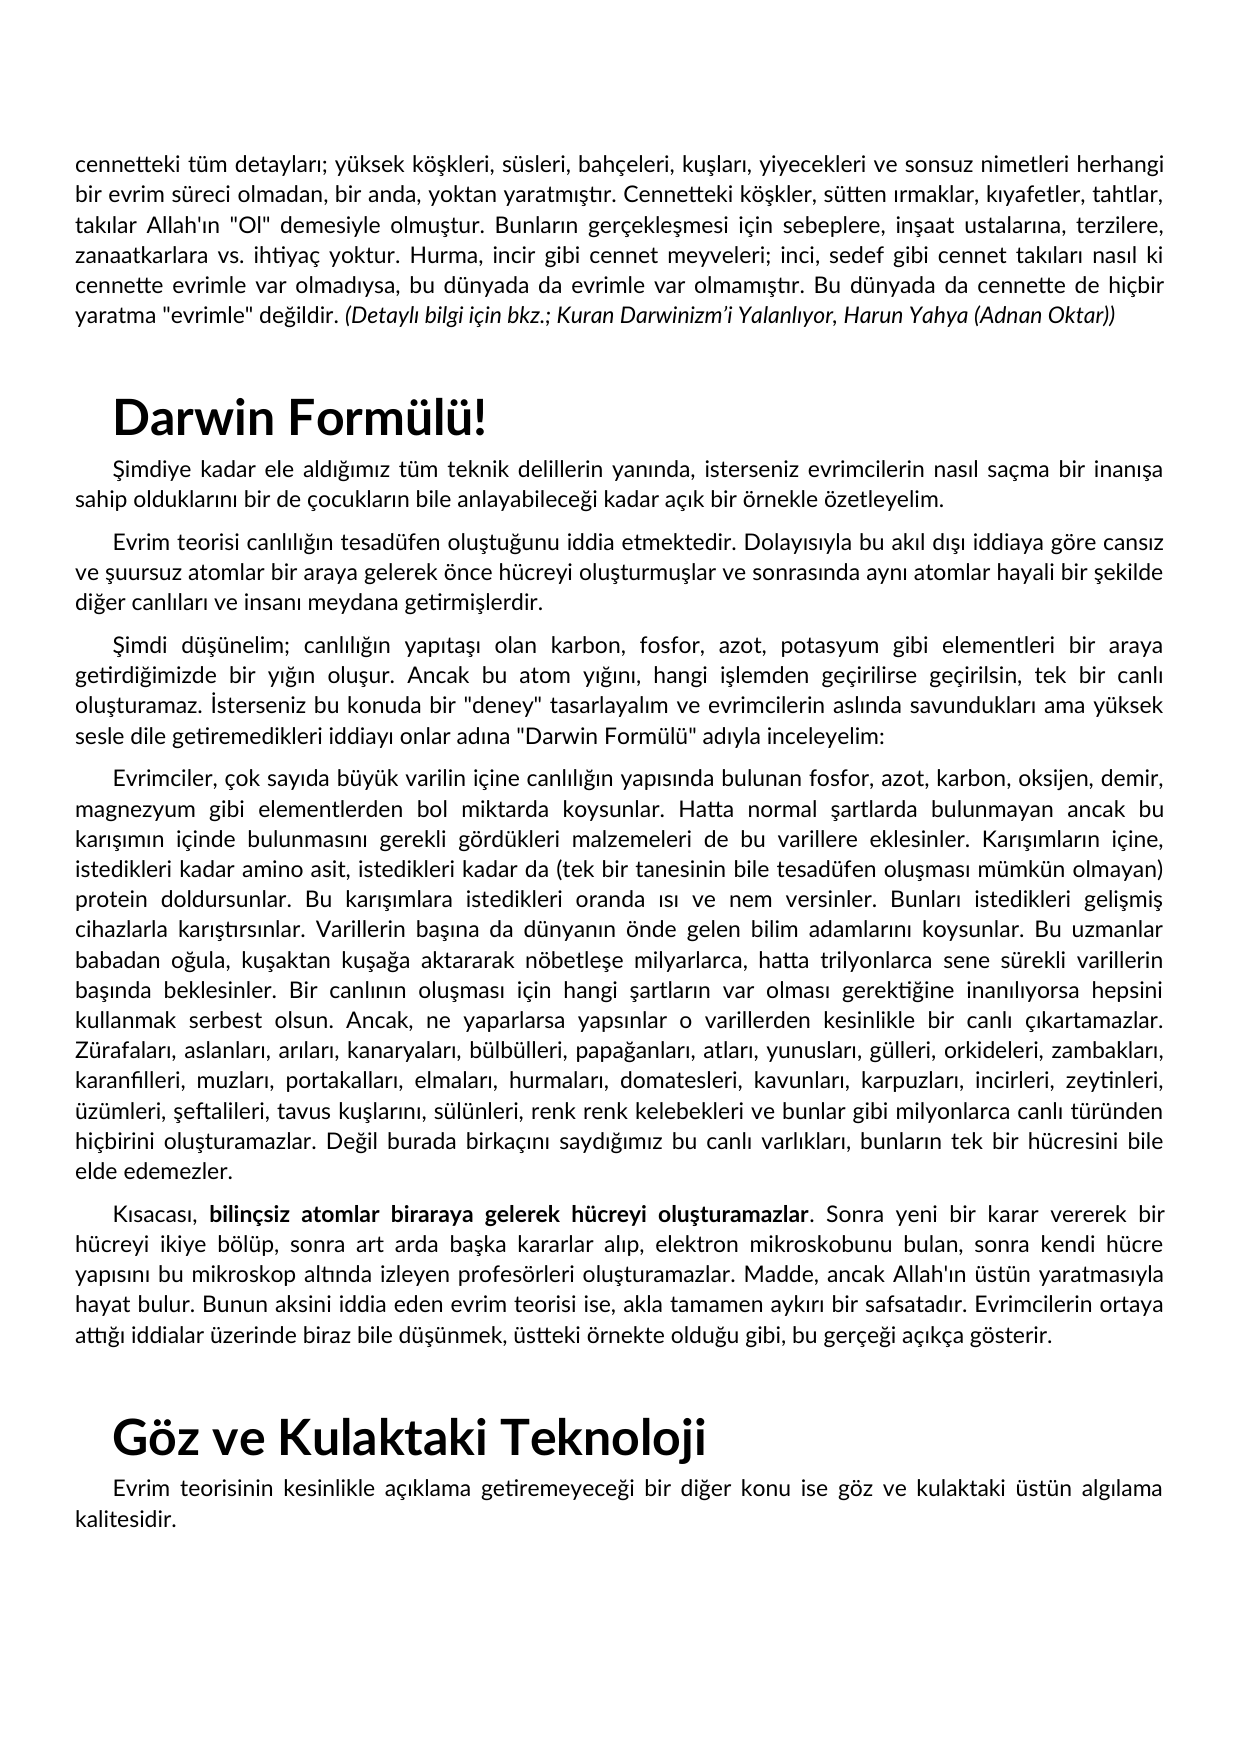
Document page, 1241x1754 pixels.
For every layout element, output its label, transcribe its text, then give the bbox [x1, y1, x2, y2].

text Evrimciler, çok sayıda büyük varilin içine canlılığın yapısında bulunan fosfor, azot, karbon, oksijen, demir, magnezyum gibi elementlerden bol miktarda koysunlar. Hatta normal şartlarda bulunmayan ancak bu karışımın içinde bulunmasını gerekli gördükleri malzemeleri de bu varillere eklesinler. Karışımların içine, istedikleri kadar amino asit, istedikleri kadar da (tek bir tanesinin bile tesadüfen oluşması mümkün olmayan) protein doldursunlar. Bu karışımlara istedikleri oranda ısı ve nem versinler. Bunları istedikleri gelişmiş cihazlarla karıştırsınlar. Varillerin başına da dünyanın önde gelen bilim adamlarını koysunlar. Bu uzmanlar babadan oğula, kuşaktan kuşağa aktararak nöbetleşe milyarlarca, hatta trilyonlarca sene sürekli varillerin başında beklesinler. Bir canlının oluşması için hangi şartların var olması gerektiğine inanılıyorsa hepsini kullanmak serbest olsun. Ancak, ne yaparlarsa yapsınlar o varillerden kesinlikle bir canlı çıkartamazlar. Zürafaları, aslanları, arıları, kanaryaları, bülbülleri, papağanları, atları, yunusları, gülleri, orkideleri, zambakları, karanfilleri, muzları, portakalları, elmaları, hurmaları, domatesleri, kavunları, karpuzları, incirleri, zeytinleri, üzümleri, şeftalileri, tavus kuşlarını, sülünleri, renk renk kelebekleri ve bunlar gibi milyonlarca canlı türünden hiçbirini oluşturamazlar. Değil burada birkaçını saydığımız bu canlı varlıkları, bunların tek bir hücresini bile elde edemezler. [75, 764, 1165, 1184]
text Kısacası, bilinçsiz atomlar biraraya gelerek hücreyi oluşturamazlar. Sonra yeni bir karar vererek bir hücreyi ikiye bölüp, sonra art arda başka kararlar alıp, elektron mikroskobunu bulan, sonra kendi hücre yapısını bu mikroskop altında izleyen profesörleri oluşturamazlar. Madde, ancak Allah'ın üstün yaratmasıyla hayat bulur. Bunun aksini iddia eden evrim teorisi ise, akla tamamen aykırı bir safsatadır. Evrimcilerin ortaya attığı iddialar üzerinde biraz bile düşünmek, üstteki örnekte olduğu gibi, bu gerçeği açıkça gösterir. [75, 1199, 1165, 1348]
text Şimdi düşünelim; canlılığın yapıtaşı olan karbon, fosfor, azot, potasyum gibi elementleri bir araya getirdiğimizde bir yığın oluşur. Ancak bu atom yığını, hangi işlemden geçirilirse geçirilsin, tek bir canlı oluşturamaz. İsterseniz bu konuda bir "deney" tasarlayalım ve evrimcilerin aslında savundukları ama yüksek sesle dile getiremedikleri iddiayı onlar adına "Darwin Formülü" adıyla inceleyelim: [75, 631, 1165, 749]
text Evrim teorisi canlılığın tesadüfen oluştuğunu iddia etmektedir. Dolayısıyla bu akıl dışı iddiaya göre cansız ve şuursuz atomlar bir araya gelerek önce hücreyi oluşturmuşlar ve sonrasında aynı atomlar hayali bir şekilde diğer canlıları ve insanı meydana getirmişlerdir. [75, 528, 1165, 616]
text Şimdiye kadar ele aldığımız tüm teknik delillerin yanında, isterseniz evrimcilerin nasıl saçma bir inanışa sahip olduklarını bir de çocukların bile anlayabileceği kadar açık bir örnekle özetleyelim. [75, 455, 1165, 512]
text Evrim teorisinin kesinlikle açıklama getiremeyeceği bir diğer konu ise göz ve kulaktaki üstün algılama kalitesidir. [75, 1474, 1165, 1532]
text cennetteki tüm detayları; yüksek köşkleri, süsleri, bahçeleri, kuşları, yiyecekleri ve sonsuz nimetleri herhangi bir evrim süreci olmadan, bir anda, yoktan yaratmıştır. Cennetteki köşkler, sütten ırmaklar, kıyafetler, tahtlar, takılar Allah'ın "Ol" demesiyle olmuştur. Bunların gerçekleşmesi için sebeplere, inşaat ustalarına, terzilere, zanaatkarlara vs. ihtiyaç yoktur. Hurma, incir gibi cennet meyveleri; inci, sedef gibi cennet takıları nasıl ki cennette evrimle var olmadıysa, bu dünyada da evrimle var olmamıştır. Bu dünyada da cennette de hiçbir yaratma "evrimle" değildir. (Detaylı bilgi için bkz.; Kuran Darwinizm’i Yalanlıyor, Harun Yahya (Adnan Oktar)) [75, 150, 1165, 328]
subtitle Göz ve Kulaktaki Teknoloji [112, 1406, 1165, 1466]
subtitle Darwin Formülü! [112, 386, 1165, 446]
